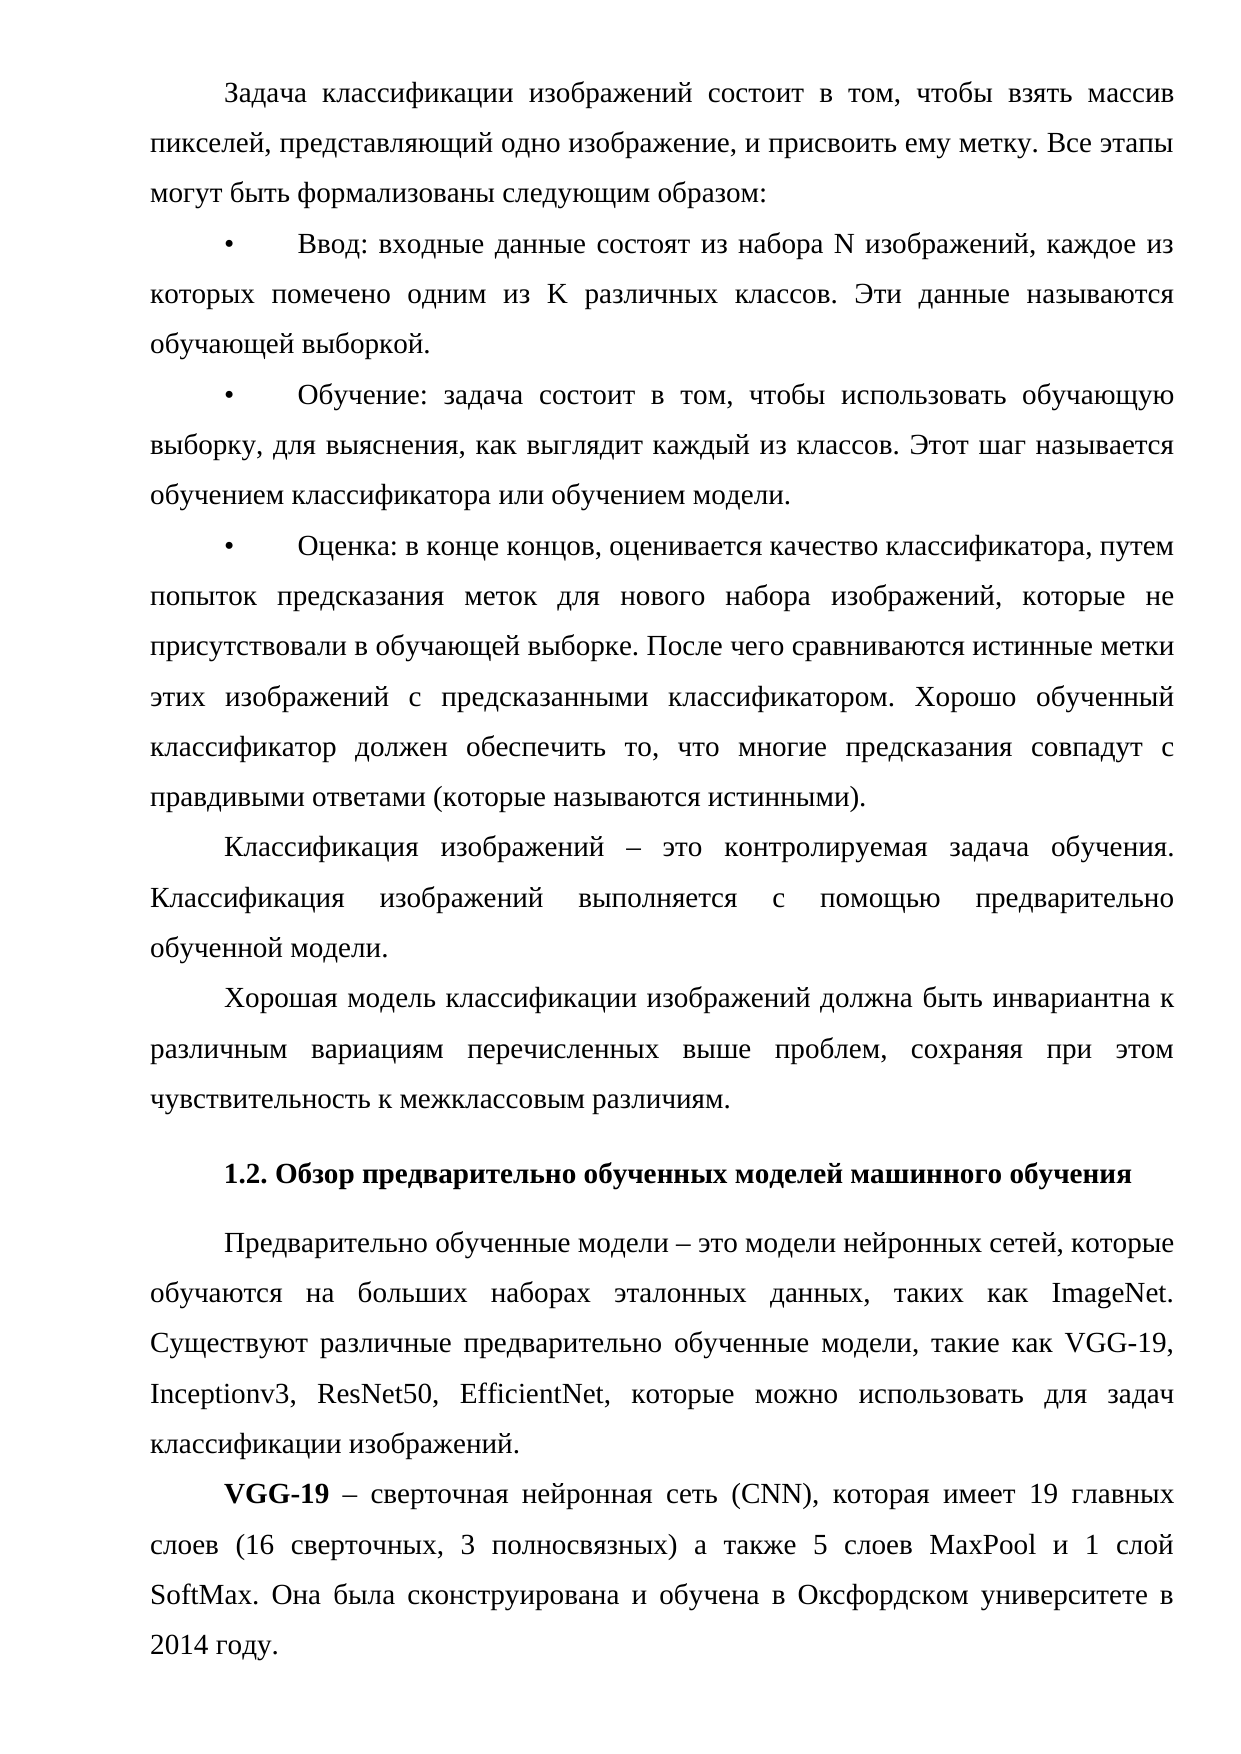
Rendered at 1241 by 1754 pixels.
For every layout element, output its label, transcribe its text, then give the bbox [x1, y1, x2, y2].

text Хорошая модель классификации изображений должна быть инвариантна к различным вариациям перечисленных выше проблем, сохраняя при этом чувствительность к межклассовым различиям. [150, 981, 1175, 1115]
subtitle 1.2. Обзор предварительно обученных моделей машинного обучения [150, 1156, 1175, 1190]
text VGG-19 – сверточная нейронная сеть (CNN), которая имеет 19 главных слоев (16 сверточных, 3 полносвязных) а также 5 слоев MaxPool и 1 слой SoftMax. Она была сконструирована и обучена в Оксфордском университете в 2014 году. [150, 1477, 1175, 1661]
text Предварительно обученные модели – это модели нейронных сетей, которые обучаются на больших наборах эталонных данных, таких как ImageNet. Существуют различные предварительно обученные модели, такие как VGG-19, Inceptionv3, ResNet50, EfficientNet, которые можно использовать для задач классификации изображений. [150, 1225, 1175, 1460]
text Классификация изображений – это контролируемая задача обучения. Классификация изображений выполняется с помощью предварительно обученной модели. [150, 829, 1175, 964]
text • Обучение: задача состоит в том, чтобы использовать обучающую выборку, для выяснения, как выглядит каждый из классов. Этот шаг называется обучением классификатора или обучением модели. [150, 377, 1175, 511]
text • Ввод: входные данные состоят из набора N изображений, каждое из которых помечено одним из K различных классов. Эти данные называются обучающей выборкой. [150, 226, 1175, 360]
text Задача классификации изображений состоит в том, чтобы взять массив пикселей, представляющий одно изображение, и присвоить ему метку. Все этапы могут быть формализованы следующим образом: [150, 75, 1175, 209]
text • Оценка: в конце концов, оценивается качество классификатора, путем попыток предсказания меток для нового набора изображений, которые не присутствовали в обучающей выборке. После чего сравниваются истинные метки этих изображений с предсказанными классификатором. Хорошо обученный классификатор должен обеспечить то, что многие предсказания совпадут с правдивыми ответами (которые называются истинными). [150, 528, 1175, 813]
